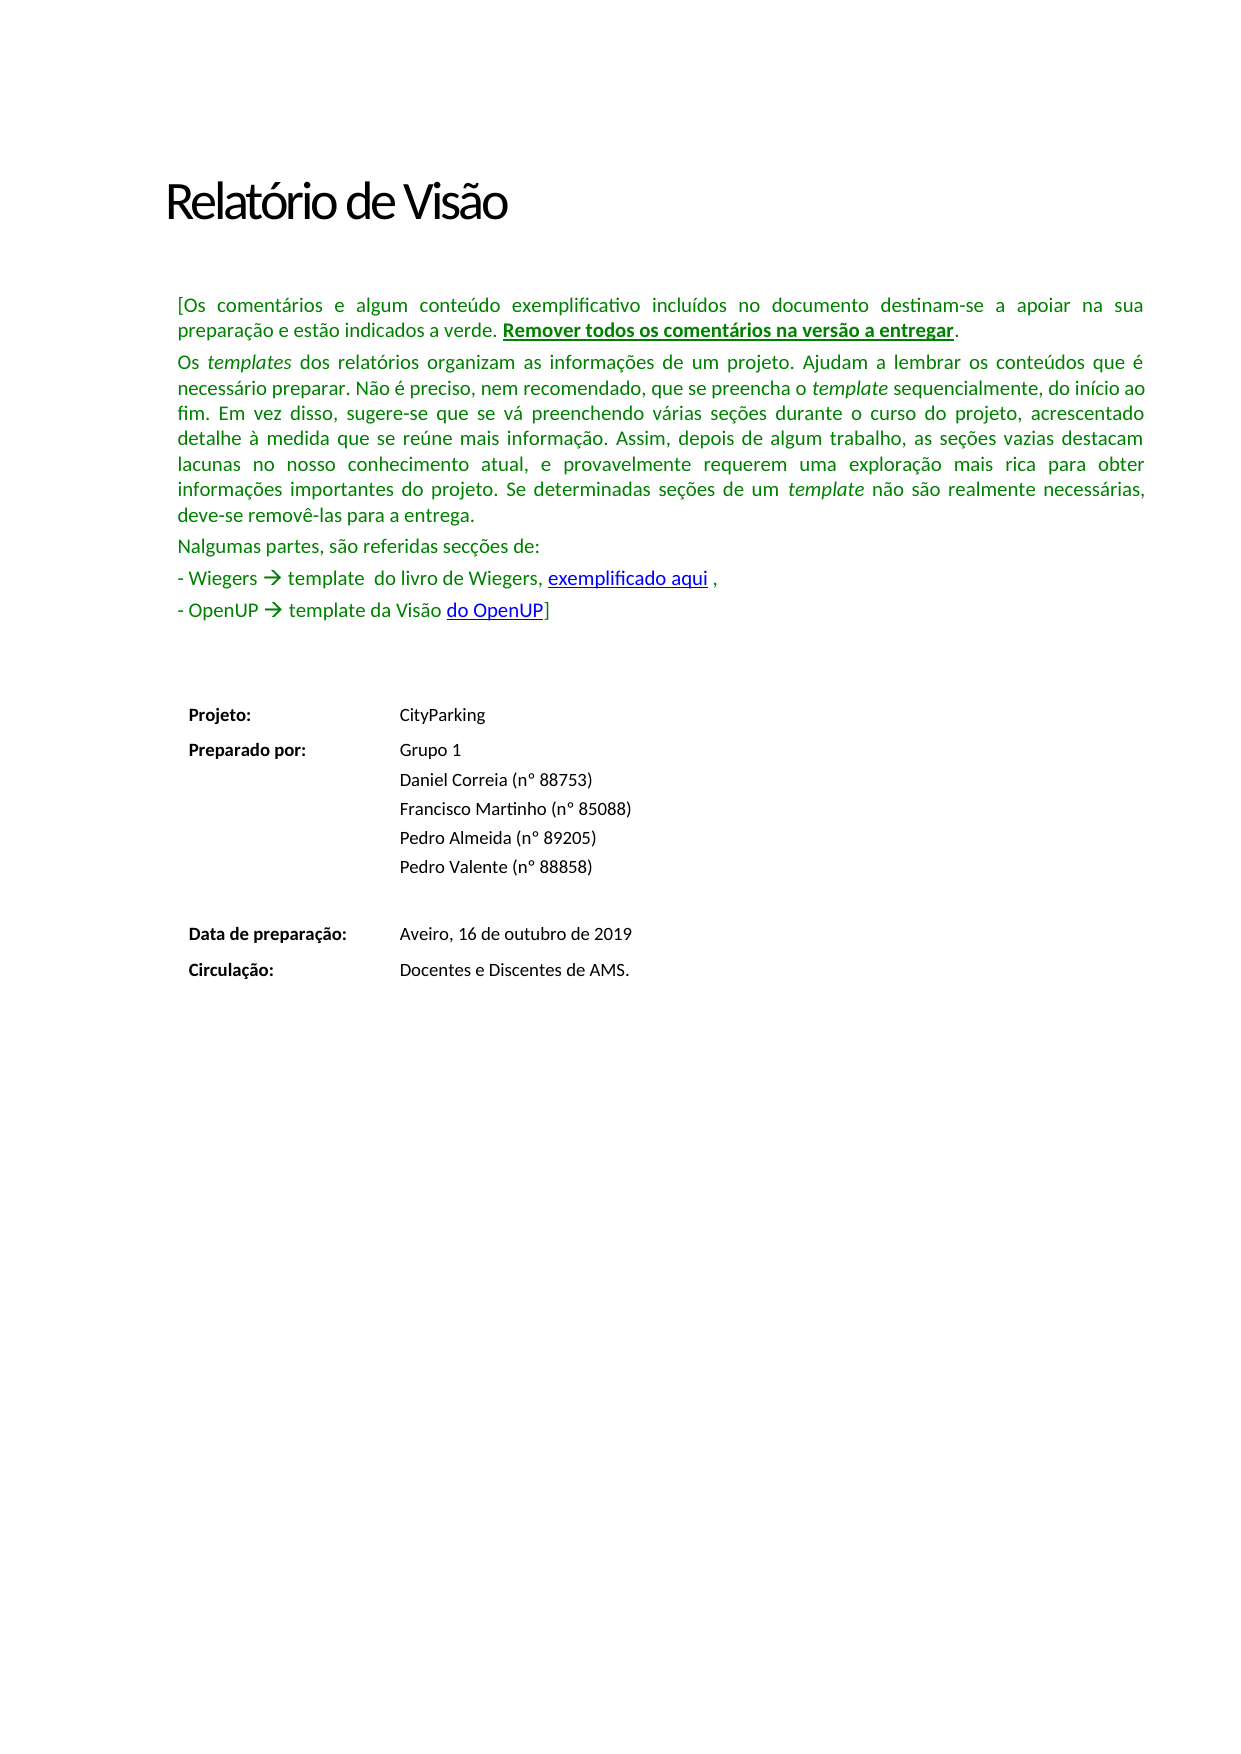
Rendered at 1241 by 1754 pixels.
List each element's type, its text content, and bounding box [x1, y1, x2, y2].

text - Wiegers  template do livro de Wiegers, exemplificado aqui , [177, 565, 1146, 591]
table_header Projeto: [177, 697, 388, 732]
table_header CityParking [388, 697, 1119, 732]
table_cell Circulação: [177, 952, 388, 987]
text [Os comentários e algum conteúdo exemplificativo incluídos no documento destinam-se a apoiar na sua preparação e estão indicados a verde. Remover todos os comentários na versão a entregar. [177, 292, 1146, 343]
table_cell Data de preparação: [177, 916, 388, 952]
table_cell Grupo 1 Daniel Correia (nº 88753) Francisco Martinho (nº 85088) Pedro Almeida (nº 89205) Pedro Valente (nº 88858) [388, 733, 1119, 916]
text Os templates dos relatórios organizam as informações de um projeto. Ajudam a lembrar os conteúdos que é necessário preparar. Não é preciso, nem recomendado, que se preencha o template sequencialmente, do início ao fim. Em vez disso, sugere-se que se vá preenchendo várias seções durante o curso do projeto, acrescentado detalhe à medida que se reúne mais informação. Assim, depois de algum trabalho, as seções vazias destacam lacunas no nosso conhecimento atual, e provavelmente requerem uma exploração mais rica para obter informações importantes do projeto. Se determinadas seções de um template não são realmente necessárias, deve-se removê-las para a entrega. [177, 349, 1146, 527]
title Relatório de Visão [165, 167, 1146, 233]
text Nalgumas partes, são referidas secções de: [177, 533, 1146, 559]
table_cell Docentes e Discentes de AMS. [388, 952, 1119, 987]
table_cell Aveiro, 16 de outubro de 2019 [388, 916, 1119, 952]
text - OpenUP  template da Visão do OpenUP] [177, 597, 1146, 622]
table_cell Preparado por: [177, 733, 388, 916]
